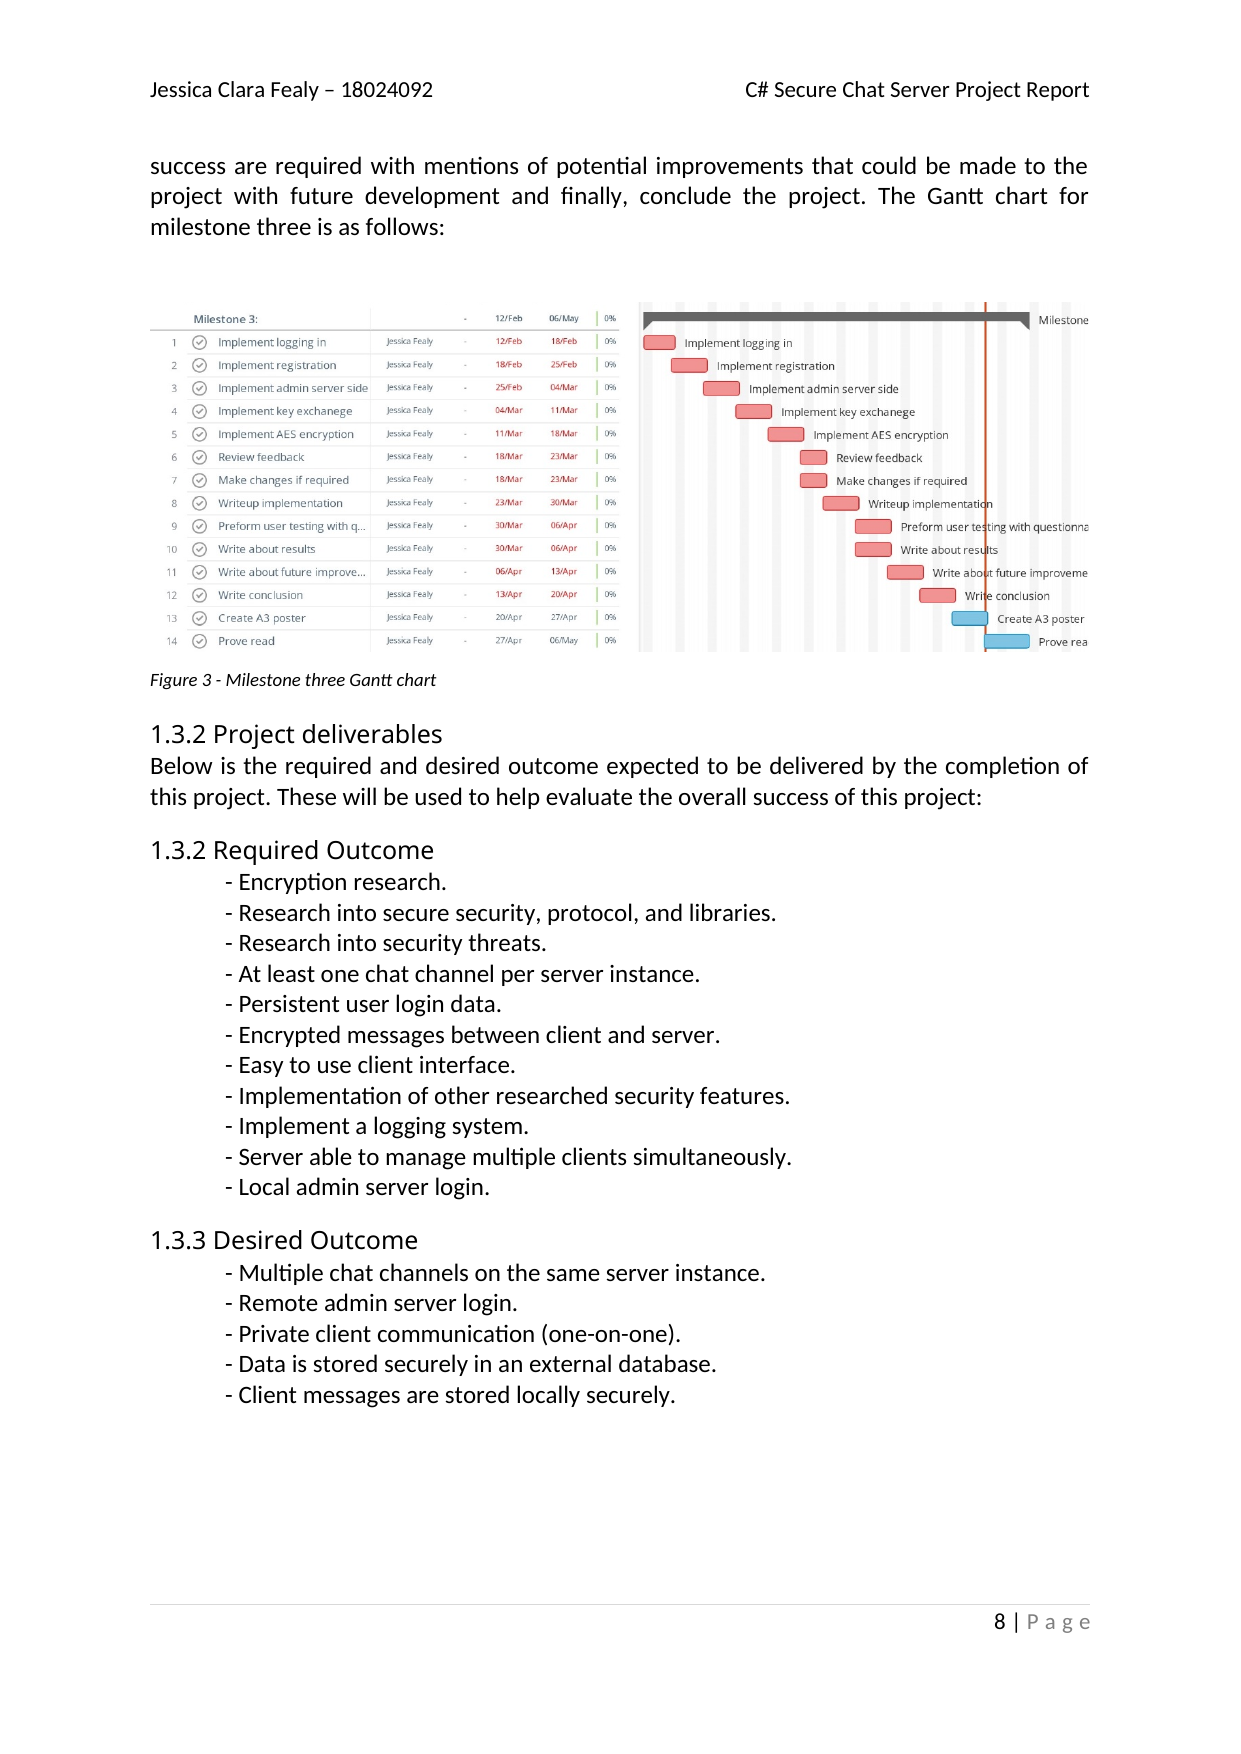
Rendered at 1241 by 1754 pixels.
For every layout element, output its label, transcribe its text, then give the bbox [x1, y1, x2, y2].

subtitle 1.3.3 Desired Outcome [150, 1223, 1090, 1257]
subtitle 1.3.2 Required Outcome [150, 832, 1090, 866]
text Figure 3 - Milestone three Gantt chart [150, 668, 1090, 691]
list - Client messages are stored locally securely. [225, 1379, 1090, 1409]
list - Implement a logging system. [225, 1111, 1090, 1141]
list - Data is stored securely in an external database. [225, 1348, 1090, 1379]
list - Encryption research. [225, 866, 1090, 897]
list - At least one chat channel per server instance. [225, 958, 1090, 988]
list - Multiple chat channels on the same server instance. [225, 1257, 1090, 1287]
list - Implementation of other researched security features. [225, 1080, 1090, 1111]
subtitle 1.3.2 Project deliverables [150, 716, 1090, 750]
list - Local admin server login. [225, 1172, 1090, 1202]
list - Private client communication (one-on-one). [225, 1318, 1090, 1348]
list - Server able to manage multiple clients simultaneously. [225, 1141, 1090, 1172]
text success are required with mentions of potential improvements that could be made to the project with future development and finally, conclude the project. The Gantt chart for milestone three is as follows: [150, 150, 1090, 242]
list - Remote admin server login. [225, 1287, 1090, 1318]
text Below is the required and desired outcome expected to be delivered by the completion of this project. These will be used to help evaluate the overall success of this project: [150, 750, 1090, 811]
list - Persistent user login data. [225, 988, 1090, 1019]
list - Encrypted messages between client and server. [225, 1019, 1090, 1049]
list - Research into security threats. [225, 927, 1090, 958]
list - Research into secure security, protocol, and libraries. [225, 897, 1090, 927]
list - Easy to use client interface. [225, 1049, 1090, 1080]
